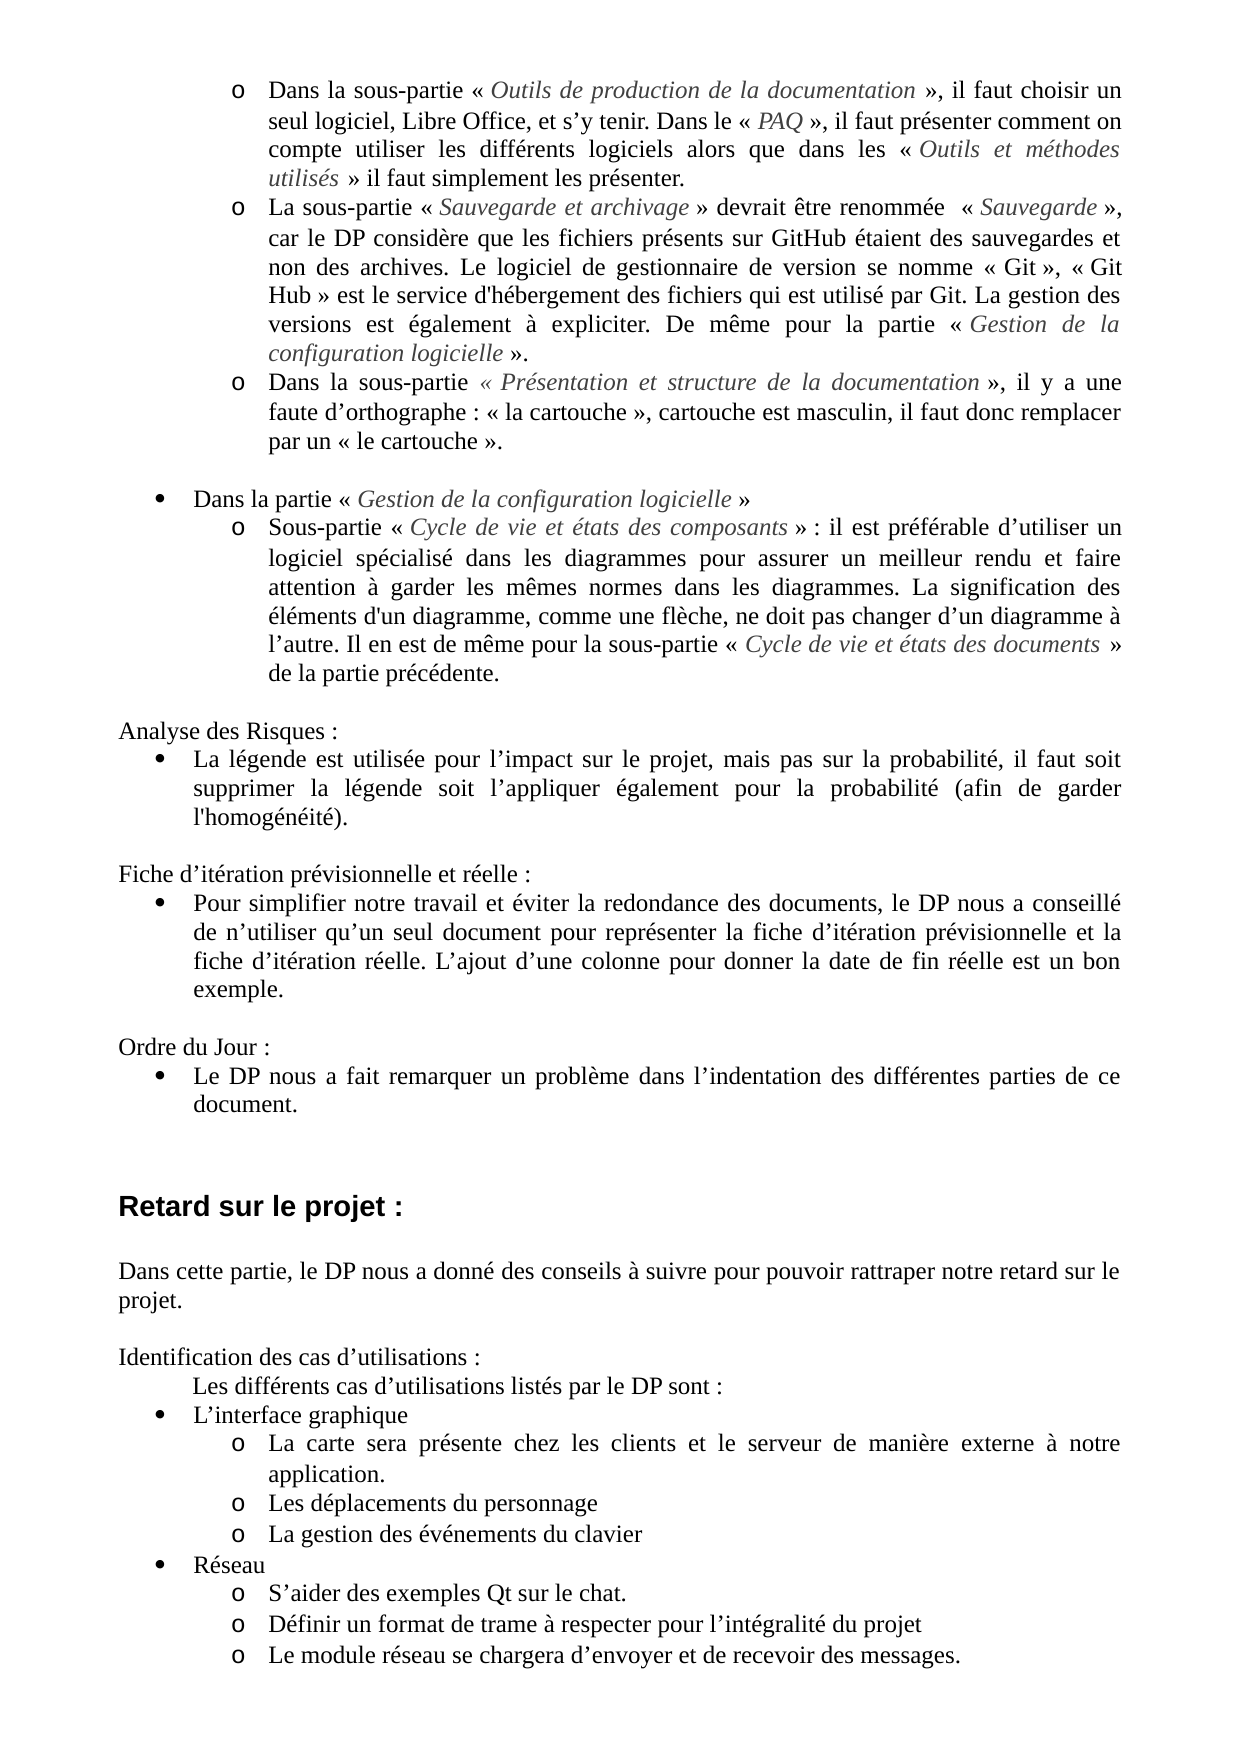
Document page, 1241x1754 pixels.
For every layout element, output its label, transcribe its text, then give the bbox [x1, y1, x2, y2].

list La sous-partie « Sauvegarde et archivage » devrait être renommée « Sauvegarde », car le DP considère que les fichiers présents sur GitHub étaient des sauvegardes et non des archives. Le logiciel de gestionnaire de version se nomme « Git », « Git Hub » est le service d'hébergement des fichiers qui est utilisé par Git. La gestion des versions est également à expliciter. De même pour la partie « Gestion de la configuration logicielle ». [231, 192, 1122, 367]
list Réseau [156, 1550, 1122, 1578]
list Le module réseau se chargera d’envoyer et de recevoir des messages. [231, 1640, 1122, 1671]
list Le DP nous a fait remarquer un problème dans l’indentation des différentes parties de ce document. [156, 1061, 1122, 1118]
list S’aider des exemples Qt sur le chat. [231, 1578, 1122, 1609]
text Identification des cas d’utilisations : [118, 1342, 1122, 1371]
list L’interface graphique [156, 1400, 1122, 1428]
text Fiche d’itération prévisionnelle et réelle : [118, 859, 1122, 888]
list La gestion des événements du clavier [231, 1519, 1122, 1550]
list Dans la partie « Gestion de la configuration logicielle » [156, 484, 1122, 512]
list La légende est utilisée pour l’impact sur le projet, mais pas sur la probabilité, il faut soit supprimer la légende soit l’appliquer également pour la probabilité (afin de garder l'homogénéité). [156, 744, 1122, 831]
text Ordre du Jour : [118, 1032, 1122, 1061]
list Dans la sous-partie « Outils de production de la documentation », il faut choisir un seul logiciel, Libre Office, et s’y tenir. Dans le « PAQ », il faut présenter comment on compte utiliser les différents logiciels alors que dans les « Outils et méthodes utilisés » il faut simplement les présenter. [231, 75, 1122, 192]
list Dans la sous-partie « Présentation et structure de la documentation », il y a une faute d’orthographe : « la cartouche », cartouche est masculin, il faut donc remplacer par un « le cartouche ». [231, 367, 1122, 455]
list Les déplacements du personnage [231, 1488, 1122, 1519]
list Sous-partie « Cycle de vie et états des composants » : il est préférable d’utiliser un logiciel spécialisé dans les diagrammes pour assurer un meilleur rendu et faire attention à garder les mêmes normes dans les diagrammes. La signification des éléments d'un diagramme, comme une flèche, ne doit pas changer d’un diagramme à l’autre. Il en est de même pour la sous-partie « Cycle de vie et états des documents » de la partie précédente. [231, 512, 1122, 687]
list Pour simplifier notre travail et éviter la redondance des documents, le DP nous a conseillé de n’utiliser qu’un seul document pour représenter la fiche d’itération prévisionnelle et la fiche d’itération réelle. L’ajout d’une colonne pour donner la date de fin réelle est un bon exemple. [156, 888, 1122, 1003]
text Les différents cas d’utilisations listés par le DP sont : [118, 1371, 1122, 1400]
list Définir un format de trame à respecter pour l’intégralité du projet [231, 1609, 1122, 1640]
subtitle Retard sur le projet : [118, 1189, 1122, 1222]
list La carte sera présente chez les clients et le serveur de manière externe à notre application. [231, 1428, 1122, 1488]
text Dans cette partie, le DP nous a donné des conseils à suivre pour pouvoir rattraper notre retard sur le projet. [118, 1256, 1122, 1313]
text Analyse des Risques : [118, 716, 1122, 744]
